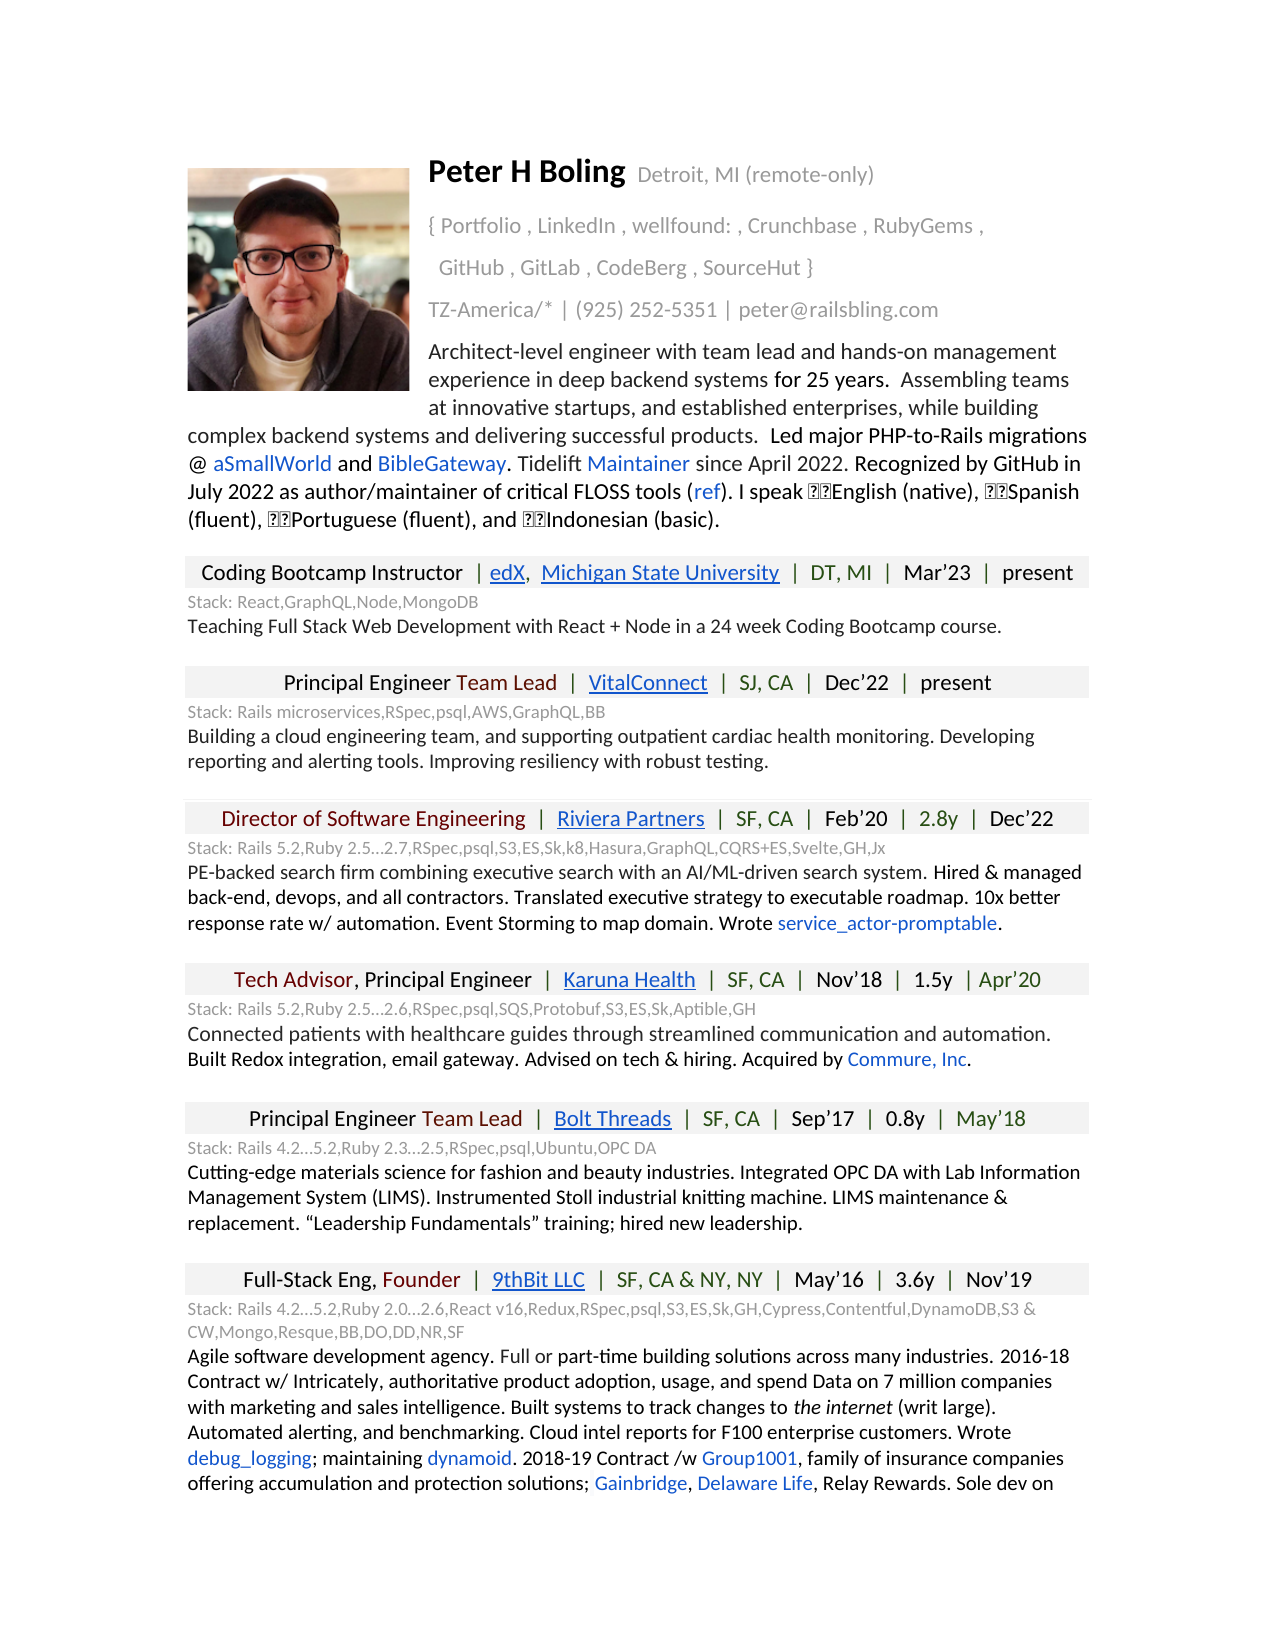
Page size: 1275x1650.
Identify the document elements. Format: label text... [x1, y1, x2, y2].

text Architect-level engineer with team lead and hands-on management experience in deep backend systems for 25 years. Assembling teams at innovative startups, and established enterprises, while building complex backend systems and delivering successful products. Led major PHP-to-Rails migrations @ aSmallWorld and BibleGateway. Tidelift Maintainer since April 2022. Recognized by GitHub in July 2022 as author/maintainer of critical FLOSS tools (ref). I speak 🇺🇸English (native), 🇲🇽Spanish (fluent), 🇧🇷Portuguese (fluent), and 🇮🇩Indonesian (basic). [187, 337, 1087, 533]
text GitHub , GitLab , CodeBerg , SourceHut } [410, 253, 1087, 281]
subtitle Director of Software Engineering | Riviera Partners | SF, CA | Feb’20 | 2.8y | Dec’22 [185, 802, 1089, 834]
subtitle Full-Stack Eng, Founder | 9thBit LLC | SF, CA & NY, NY | May’16 | 3.6y | Nov’19 [185, 1263, 1089, 1295]
subtitle Principal Engineer Team Lead | Bolt Threads | SF, CA | Sep’17 | 0.8y | May’18 [185, 1102, 1089, 1134]
subtitle Stack: Rails 4.2…5.2,Ruby 2.3…2.5,RSpec,psql,Ubuntu,OPC DA [187, 1136, 1087, 1159]
subtitle Coding Bootcamp Instructor | edX, Michigan State University | DT, MI | Mar’23 | present [185, 556, 1089, 588]
text Agile software development agency. Full or part-time building solutions across many industries. 2016-18 Contract w/ Intricately, authoritative product adoption, usage, and spend Data on 7 million companies with marketing and sales intelligence. Built systems to track changes to the internet (writ large). Automated alerting, and benchmarking. Cloud intel reports for F100 enterprise customers. Wrote debug_logging; maintaining dynamoid. 2018-19 Contract /w Group1001, family of insurance companies offering accumulation and protection solutions; Gainbridge, Delaware Life, Relay Rewards. Sole dev on [187, 1343, 1087, 1496]
subtitle Stack: Rails 4.2…5.2,Ruby 2.0…2.6,React v16,Redux,RSpec,psql,S3,ES,Sk,GH,Cypress,Contentful,DynamoDB,S3 & CW,Mongo,Resque,BB,DO,DD,NR,SF [187, 1297, 1087, 1343]
text Building a cloud engineering team, and supporting outpatient cardiac health monitoring. Developing reporting and alerting tools. Improving resiliency with robust testing. [187, 723, 1087, 774]
text PE-backed search firm combining executive search with an AI/ML-driven search system. Hired & managed back-end, devops, and all contractors. Translated executive strategy to executable roadmap. 10x better response rate w/ automation. Event Storming to map domain. Wrote service_actor-promptable. [187, 859, 1087, 935]
text Cutting-edge materials science for fashion and beauty industries. Integrated OPC DA with Lab Information Management System (LIMS). Instrumented Stoll industrial knitting machine. LIMS maintenance & replacement. “Leadership Fundamentals” training; hired new leadership. [187, 1159, 1087, 1235]
subtitle Stack: Rails microservices,RSpec,psql,AWS,GraphQL,BB [187, 700, 1087, 723]
picture [187, 168, 410, 391]
text Teaching Full Stack Web Development with React + Node in a 24 week Coding Bootcamp course. [187, 613, 1087, 639]
subtitle Stack: Rails 5.2,Ruby 2.5…2.7,RSpec,psql,S3,ES,Sk,k8,Hasura,GraphQL,CQRS+ES,Svelte,GH,Jx [187, 836, 1087, 859]
subtitle Principal Engineer Team Lead | VitalConnect | SJ, CA | Dec’22 | present [185, 666, 1089, 698]
subtitle Stack: React,GraphQL,Node,MongoDB [187, 590, 1087, 613]
text Peter H Boling Detroit, MI (remote-only) [187, 150, 1087, 191]
text TZ-America/* | (925) 252-5351 | peter@railsbling.com [410, 295, 1087, 323]
subtitle Tech Advisor, Principal Engineer | Karuna Health | SF, CA | Nov’18 | 1.5y | Apr’20 [185, 963, 1089, 995]
text { Portfolio , LinkedIn , wellfound: , Crunchbase , RubyGems , [410, 211, 1087, 239]
text Connected patients with healthcare guides through streamlined communication and automation. Built Redox integration, email gateway. Advised on tech & hiring. Acquired by Commure, Inc. [187, 1020, 1087, 1072]
subtitle Stack: Rails 5.2,Ruby 2.5…2.6,RSpec,psql,SQS,Protobuf,S3,ES,Sk,Aptible,GH [187, 997, 1087, 1020]
